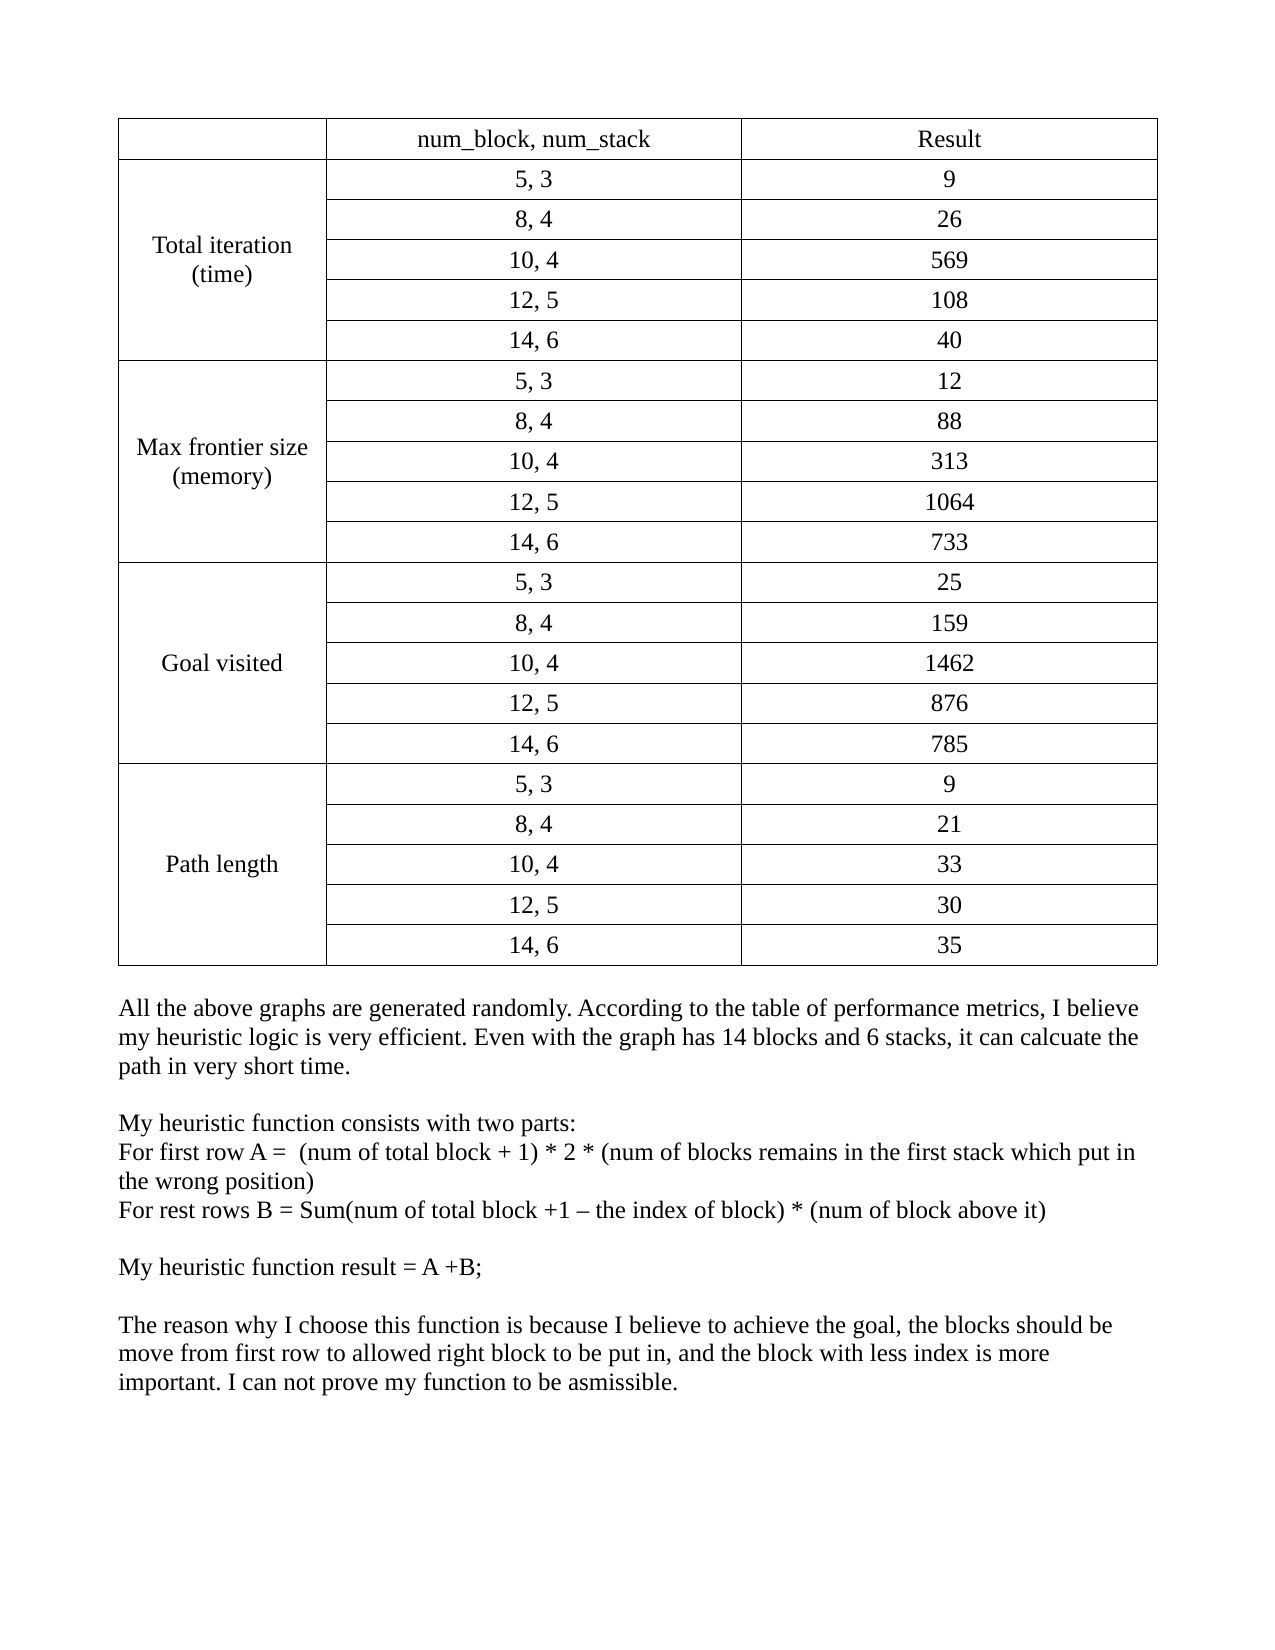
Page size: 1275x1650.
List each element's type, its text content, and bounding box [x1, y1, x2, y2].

table_cell 1462 [742, 643, 1157, 682]
table_cell Max frontier size (memory) [119, 361, 326, 562]
table_cell 35 [742, 925, 1157, 965]
table_cell 108 [742, 280, 1157, 320]
table_cell 12, 5 [327, 684, 741, 723]
table_cell 25 [742, 563, 1157, 602]
text My heuristic function result = A +B; [118, 1252, 1157, 1281]
text For first row A = (num of total block + 1) * 2 * (num of blocks remains in the first stack which put in the wrong position) [118, 1137, 1157, 1195]
table_cell 8, 4 [327, 805, 741, 844]
table_cell 40 [742, 321, 1157, 360]
table_cell 8, 4 [327, 603, 741, 642]
table_cell 21 [742, 805, 1157, 844]
table_cell 9 [742, 764, 1157, 803]
table_cell 5, 3 [327, 361, 741, 400]
table_cell 10, 4 [327, 240, 741, 279]
table_cell 33 [742, 845, 1157, 884]
table_cell 159 [742, 603, 1157, 642]
table_cell 14, 6 [327, 925, 741, 965]
table_cell 10, 4 [327, 442, 741, 481]
table_cell 88 [742, 401, 1157, 441]
table_cell 5, 3 [327, 764, 741, 803]
text For rest rows B = Sum(num of total block +1 – the index of block) * (num of block above it) [118, 1195, 1157, 1223]
table_cell 14, 6 [327, 321, 741, 360]
table_cell 26 [742, 200, 1157, 239]
table_cell 8, 4 [327, 200, 741, 239]
table_cell Goal visited [119, 563, 326, 763]
table_cell 1064 [742, 482, 1157, 521]
table_cell 10, 4 [327, 845, 741, 884]
table_header Result [742, 119, 1157, 158]
table_cell Total iteration (time) [119, 160, 326, 360]
table_cell 569 [742, 240, 1157, 279]
table_cell 876 [742, 684, 1157, 723]
table_cell 9 [742, 160, 1157, 199]
table_cell 14, 6 [327, 522, 741, 562]
table_cell 12, 5 [327, 280, 741, 320]
table_cell 313 [742, 442, 1157, 481]
table_header num_block, num_stack [327, 119, 741, 158]
table_cell 785 [742, 724, 1157, 763]
table_cell 10, 4 [327, 643, 741, 682]
table_cell 14, 6 [327, 724, 741, 763]
table_cell 30 [742, 885, 1157, 924]
table_cell 12, 5 [327, 482, 741, 521]
table_cell 12, 5 [327, 885, 741, 924]
text The reason why I choose this function is because I believe to achieve the goal, the blocks should be move from first row to allowed right block to be put in, and the block with less index is more important. I can not prove my function to be asmissible. [118, 1310, 1157, 1396]
table_cell 12 [742, 361, 1157, 400]
text All the above graphs are generated randomly. According to the table of performance metrics, I believe my heuristic logic is very efficient. Even with the graph has 14 blocks and 6 stacks, it can calcuate the path in very short time. [118, 993, 1157, 1080]
table_cell Path length [119, 764, 326, 965]
table_cell 5, 3 [327, 160, 741, 199]
table_cell 8, 4 [327, 401, 741, 441]
table_cell 5, 3 [327, 563, 741, 602]
table_header [119, 119, 326, 158]
text My heuristic function consists with two parts: [118, 1108, 1157, 1137]
table_cell 733 [742, 522, 1157, 562]
